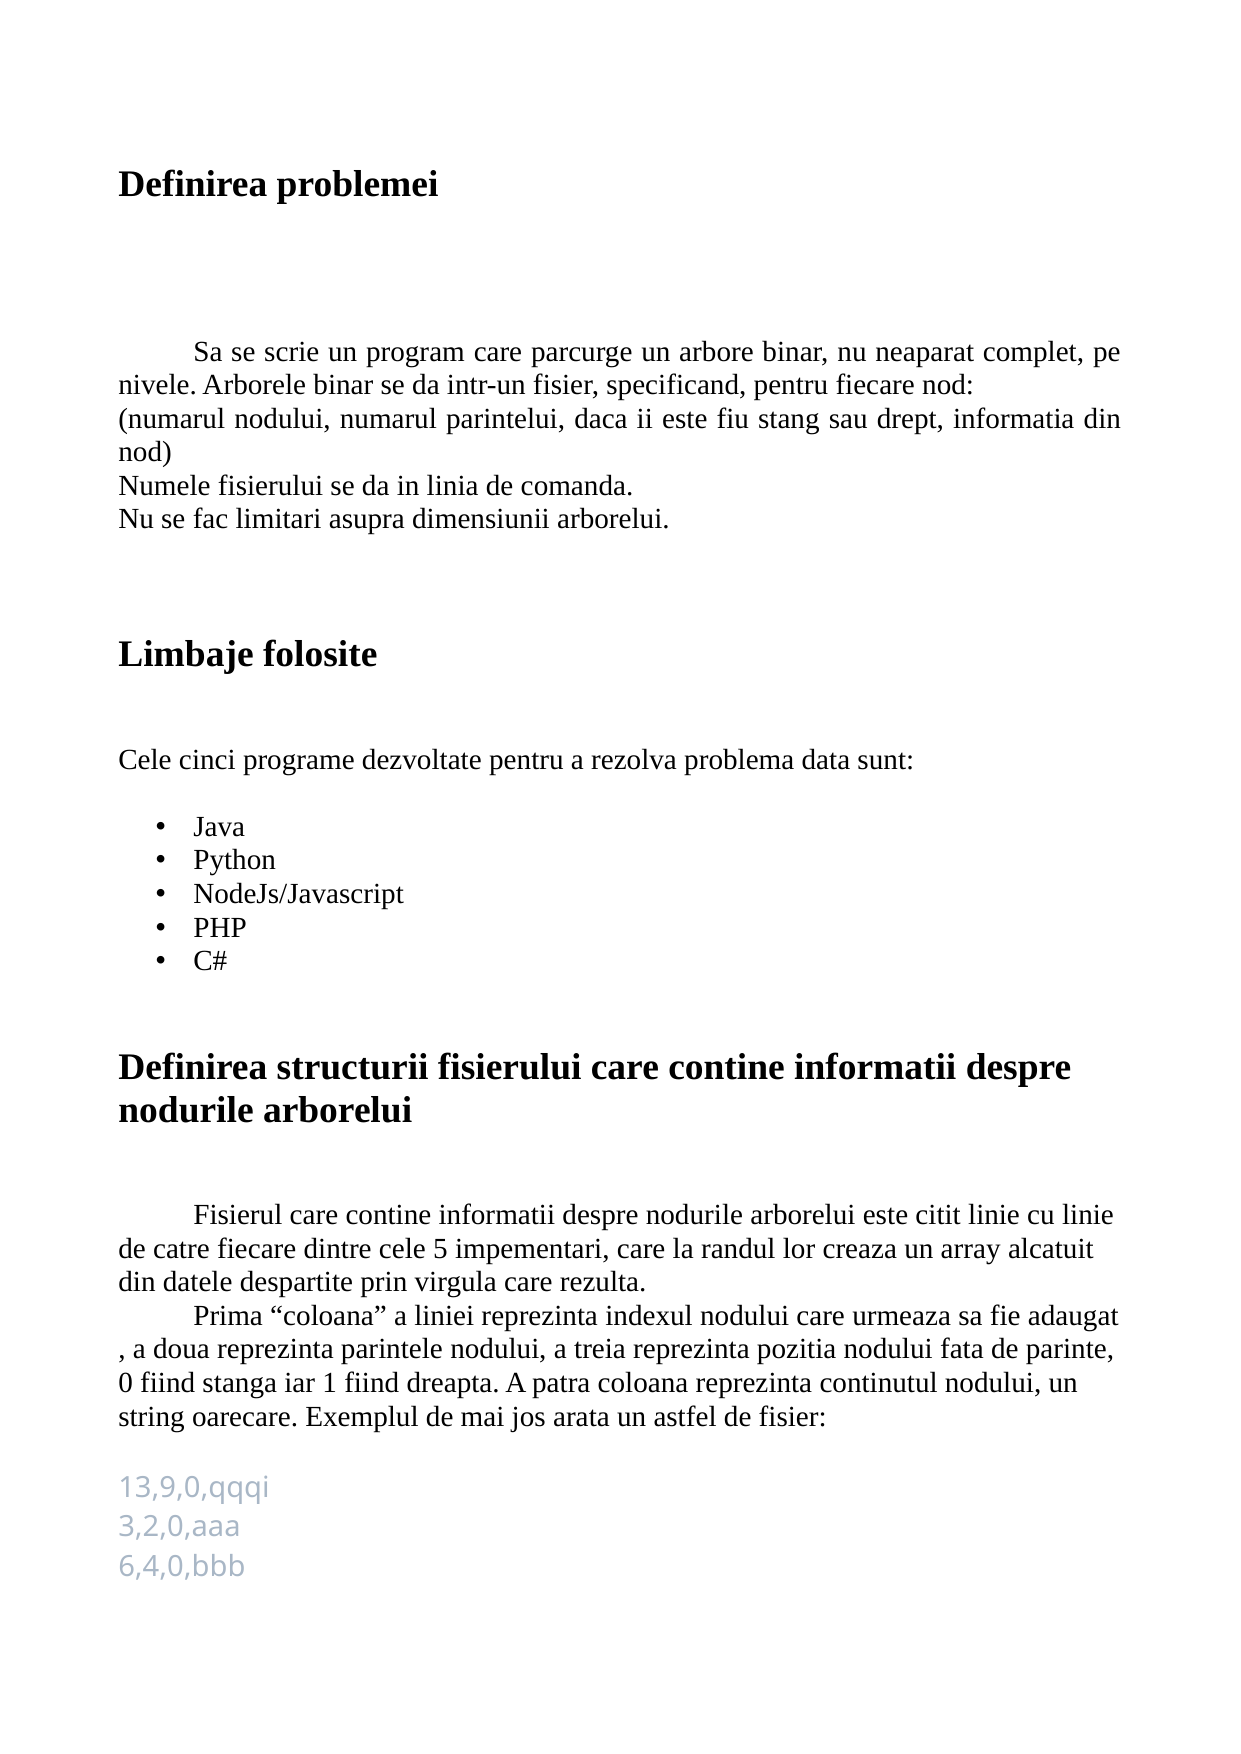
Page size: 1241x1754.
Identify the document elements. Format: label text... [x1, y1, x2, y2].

text Definirea problemei [118, 161, 1122, 204]
text 13,9,0,qqqi 3,2,0,aaa 6,4,0,bbb [118, 1466, 1122, 1585]
text Cele cinci programe dezvoltate pentru a rezolva problema data sunt: [118, 742, 1122, 775]
text Sa se scrie un program care parcurge un arbore binar, nu neaparat complet, pe nivele. Arborele binar se da intr-un fisier, specificand, pentru fiecare nod: [118, 334, 1122, 401]
text Numele fisierului se da in linia de comanda. [118, 468, 1122, 501]
list NodeJs/Javascript [156, 876, 1122, 910]
text (numarul nodului, numarul parintelui, daca ii este fiu stang sau drept, informatia din nod) [118, 401, 1122, 468]
text Definirea structurii fisierului care contine informatii despre nodurile arborelui [118, 1044, 1122, 1130]
text Limbaje folosite [118, 632, 1122, 675]
list Java [156, 809, 1122, 842]
list Python [156, 842, 1122, 876]
list PHP [156, 910, 1122, 943]
list C# [156, 943, 1122, 977]
text Fisierul care contine informatii despre nodurile arborelui este citit linie cu linie de catre fiecare dintre cele 5 impementari, care la randul lor creaza un array alcatuit din datele despartite prin virgula care rezulta. [118, 1197, 1122, 1298]
text Prima “coloana” a liniei reprezinta indexul nodului care urmeaza sa fie adaugat , a doua reprezinta parintele nodului, a treia reprezinta pozitia nodului fata de parinte, 0 fiind stanga iar 1 fiind dreapta. A patra coloana reprezinta continutul nodului, un string oarecare. Exemplul de mai jos arata un astfel de fisier: [118, 1298, 1122, 1432]
text Nu se fac limitari asupra dimensiunii arborelui. [118, 501, 1122, 535]
